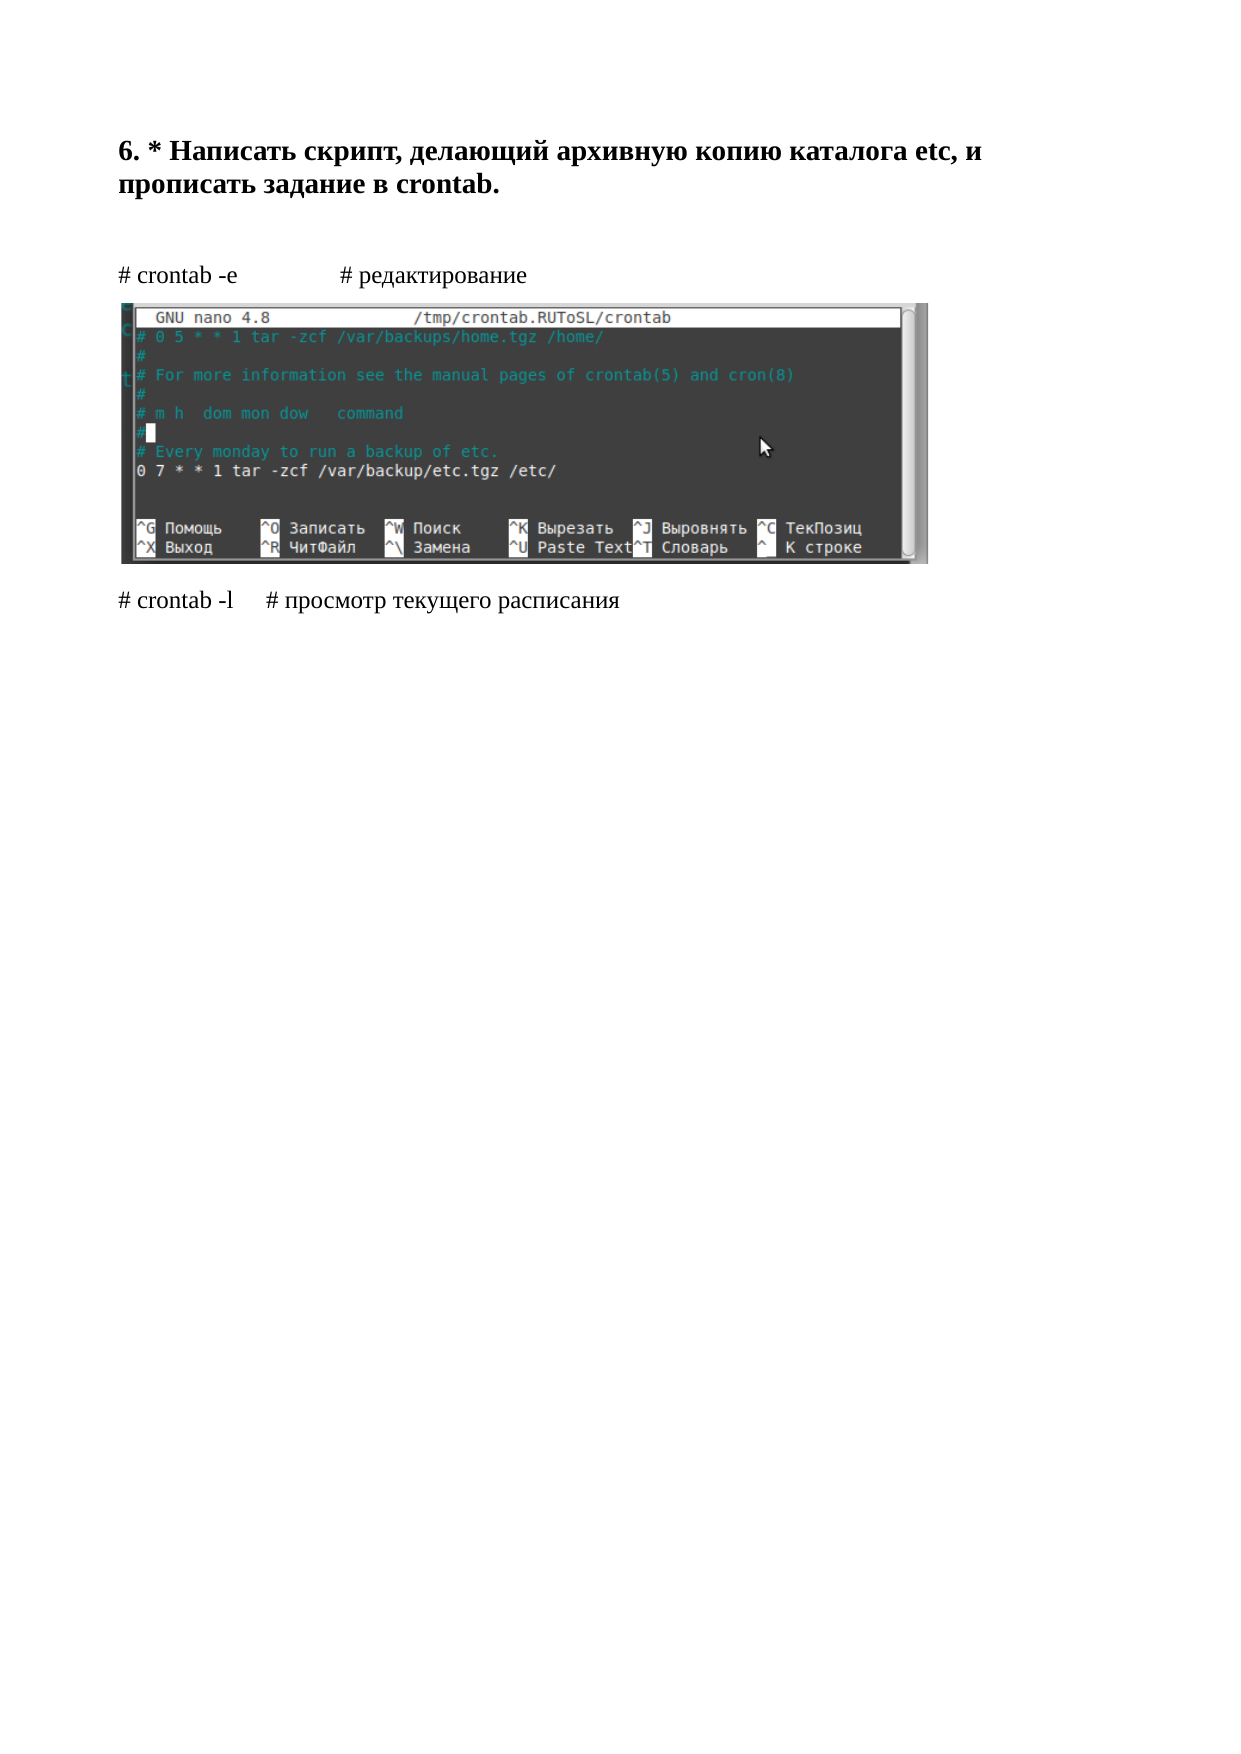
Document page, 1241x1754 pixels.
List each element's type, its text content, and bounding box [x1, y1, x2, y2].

text # crontab -e # редактирование [118, 260, 1122, 289]
text # crontab -l # просмотр текущего расписания [118, 585, 1122, 614]
subtitle 6. * Написать скрипт, делающий архивную копию каталога etc, и прописать задание в crontab. [118, 133, 1122, 200]
picture [121, 303, 929, 564]
